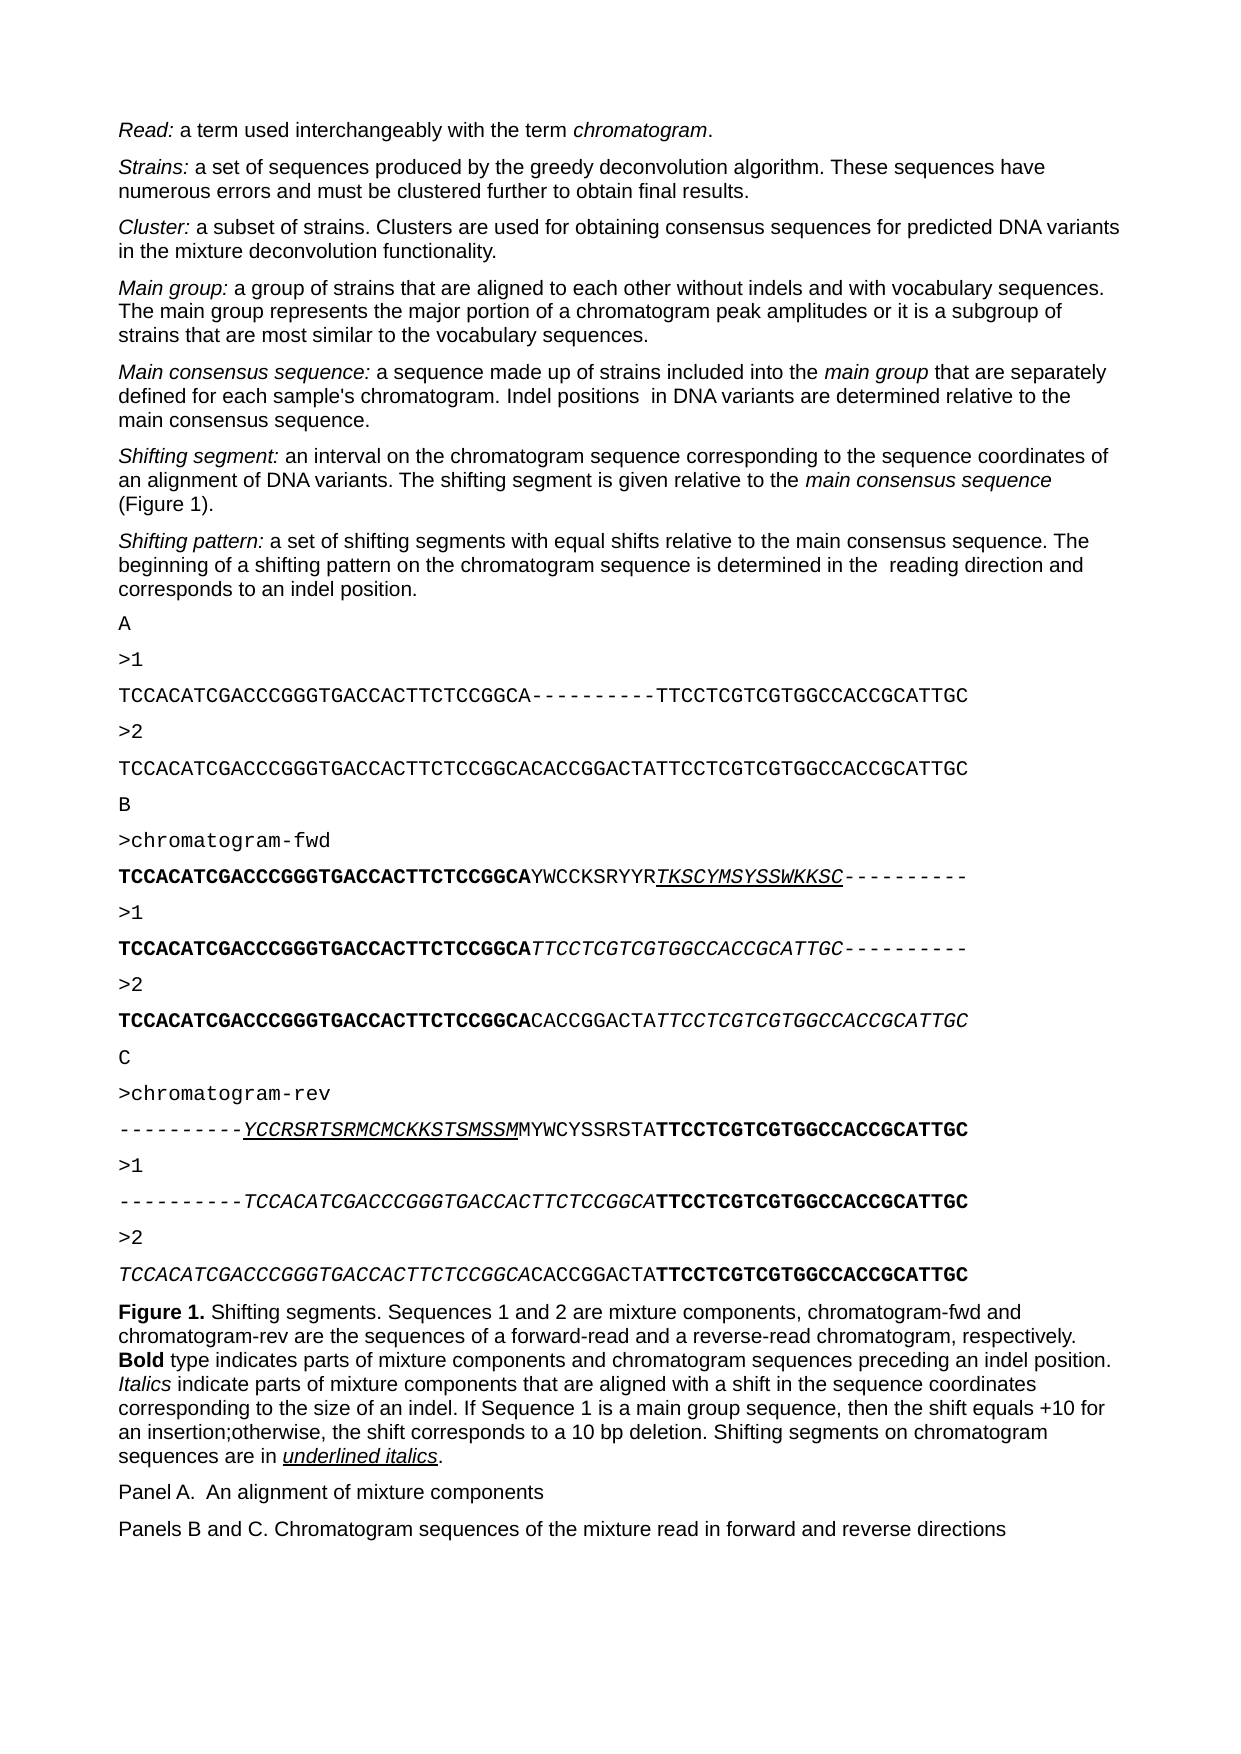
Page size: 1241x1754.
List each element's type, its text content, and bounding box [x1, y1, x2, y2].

text Panel A. An alignment of mixture components [118, 1480, 1122, 1504]
text TCCACATCGACCCGGGTGACCACTTCTCCGGCACACCGGACTATTCCTCGTCGTGGCCACCGCATTGC [118, 1011, 1122, 1034]
text C [118, 1047, 1122, 1070]
text Figure 1. Shifting segments. Sequences 1 and 2 are mixture components, chromatogram-fwd and chromatogram-rev are the sequences of a forward-read and a reverse-read chromatogram, respectively. Bold type indicates parts of mixture components and chromatogram sequences preceding an indel position. Italics indicate parts of mixture components that are aligned with a shift in the sequence coordinates corresponding to the size of an indel. If Sequence 1 is a main group sequence, then the shift equals +10 for an insertion;otherwise, the shift corresponds to a 10 bp deletion. Shifting segments on chromatogram sequences are in underlined italics. [118, 1300, 1122, 1467]
text >2 [118, 974, 1122, 998]
text >chromatogram-fwd [118, 830, 1122, 853]
text >1 [118, 649, 1122, 673]
text >1 [118, 902, 1122, 926]
text ----------YCCRSRTSRMCMCKKSTSMSSMMYWCYSSRSTATTCCTCGTCGTGGCCACCGCATTGC [118, 1119, 1122, 1143]
text Strains: a set of sequences produced by the greedy deconvolution algorithm. These sequences have numerous errors and must be clustered further to obtain final results. [118, 154, 1122, 202]
text >2 [118, 1227, 1122, 1251]
text Panels B and C. Chromatogram sequences of the mixture read in forward and reverse directions [118, 1516, 1122, 1540]
text >1 [118, 1155, 1122, 1179]
text ----------TCCACATCGACCCGGGTGACCACTTCTCCGGCATTCCTCGTCGTGGCCACCGCATTGC [118, 1191, 1122, 1215]
text TCCACATCGACCCGGGTGACCACTTCTCCGGCAYWCCKSRYYRTKSCYMSYSSWKKSC---------- [118, 866, 1122, 889]
text A [118, 613, 1122, 637]
text >2 [118, 721, 1122, 745]
text Read: a term used interchangeably with the term chromatogram. [118, 118, 1122, 142]
text Shifting pattern: a set of shifting segments with equal shifts relative to the main consensus sequence. The beginning of a shifting pattern on the chromatogram sequence is determined in the reading direction and corresponds to an indel position. [118, 528, 1122, 600]
text Main group: a group of strains that are aligned to each other without indels and with vocabulary sequences. The main group represents the major portion of a chromatogram peak amplitudes or it is a subgroup of strains that are most similar to the vocabulary sequences. [118, 275, 1122, 347]
text TCCACATCGACCCGGGTGACCACTTCTCCGGCA----------TTCCTCGTCGTGGCCACCGCATTGC [118, 685, 1122, 709]
text TCCACATCGACCCGGGTGACCACTTCTCCGGCATTCCTCGTCGTGGCCACCGCATTGC---------- [118, 938, 1122, 962]
text B [118, 794, 1122, 817]
text TCCACATCGACCCGGGTGACCACTTCTCCGGCACACCGGACTATTCCTCGTCGTGGCCACCGCATTGC [118, 757, 1122, 781]
text Main consensus sequence: a sequence made up of strains included into the main group that are separately defined for each sample's chromatogram. Indel positions in DNA variants are determined relative to the main consensus sequence. [118, 360, 1122, 432]
text >chromatogram-rev [118, 1083, 1122, 1106]
text Shifting segment: an interval on the chromatogram sequence corresponding to the sequence coordinates of an alignment of DNA variants. The shifting segment is given relative to the main consensus sequence (Figure 1). [118, 444, 1122, 516]
text Cluster: a subset of strains. Clusters are used for obtaining consensus sequences for predicted DNA variants in the mixture deconvolution functionality. [118, 215, 1122, 263]
text TCCACATCGACCCGGGTGACCACTTCTCCGGCACACCGGACTATTCCTCGTCGTGGCCACCGCATTGC [118, 1263, 1122, 1287]
